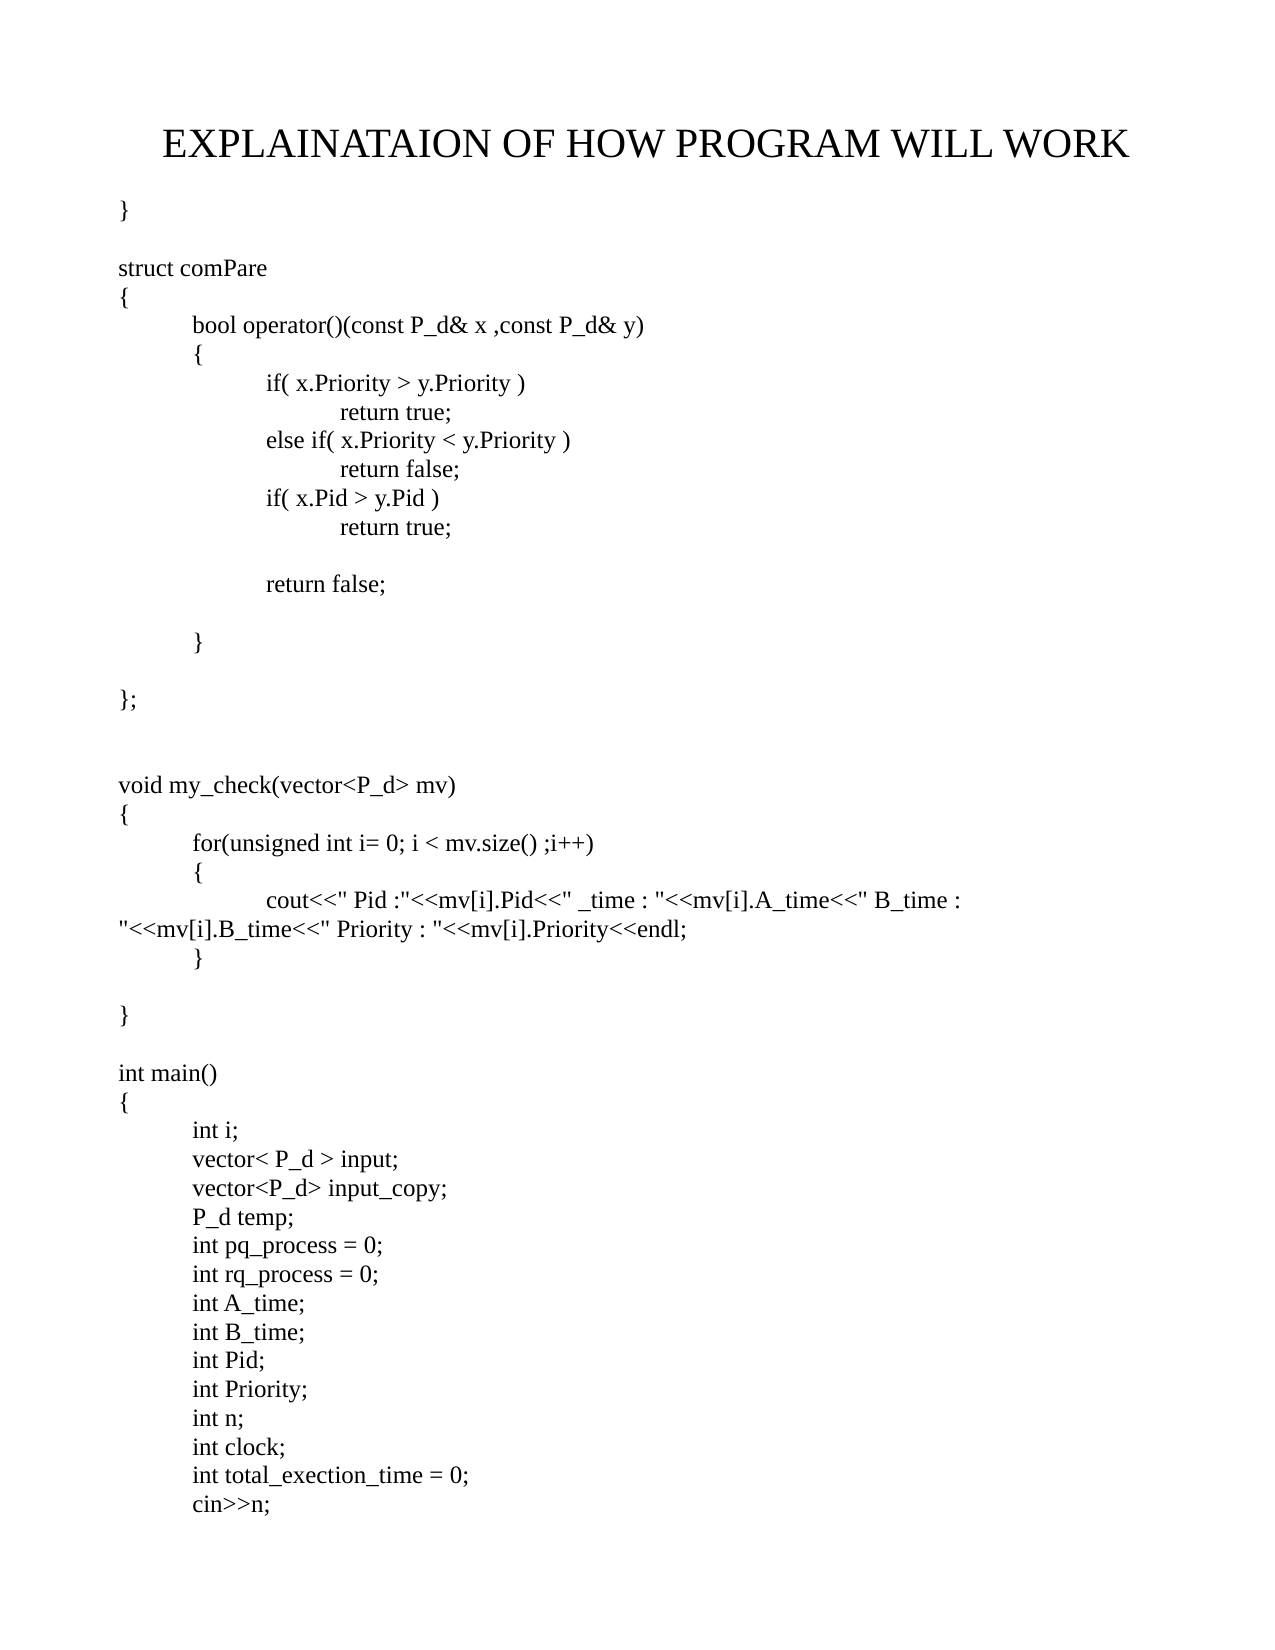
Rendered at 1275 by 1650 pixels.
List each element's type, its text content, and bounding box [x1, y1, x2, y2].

text { [118, 282, 1157, 311]
text } [118, 1001, 1157, 1029]
text return true; [118, 397, 1157, 426]
text if( x.Pid > y.Pid ) [118, 483, 1157, 512]
text { [118, 339, 1157, 368]
text return false; [118, 569, 1157, 598]
text } [118, 196, 1157, 224]
text vector< P_d > input; [118, 1144, 1157, 1173]
text }; [118, 684, 1157, 713]
text return false; [118, 454, 1157, 483]
text cin>>n; [118, 1489, 1157, 1518]
text void my_check(vector<P_d> mv) [118, 771, 1157, 799]
text int rq_process = 0; [118, 1259, 1157, 1288]
text { [118, 1087, 1157, 1116]
text if( x.Priority > y.Priority ) [118, 368, 1157, 397]
text int n; [118, 1403, 1157, 1432]
text int B_time; [118, 1317, 1157, 1346]
text int total_exection_time = 0; [118, 1461, 1157, 1489]
text int pq_process = 0; [118, 1231, 1157, 1259]
text P_d temp; [118, 1202, 1157, 1231]
text cout<<" Pid :"<<mv[i].Pid<<" _time : "<<mv[i].A_time<<" B_time : "<<mv[i].B_time<<" Priority : "<<mv[i].Priority<<endl; [118, 886, 1157, 943]
text { [118, 857, 1157, 886]
text int i; [118, 1116, 1157, 1144]
text } [118, 943, 1157, 972]
text int Priority; [118, 1374, 1157, 1403]
text int Pid; [118, 1346, 1157, 1374]
text return true; [118, 512, 1157, 541]
text int clock; [118, 1432, 1157, 1461]
text bool operator()(const P_d& x ,const P_d& y) [118, 311, 1157, 339]
text int A_time; [118, 1288, 1157, 1317]
text for(unsigned int i= 0; i < mv.size() ;i++) [118, 828, 1157, 857]
text { [118, 799, 1157, 828]
text else if( x.Priority < y.Priority ) [118, 426, 1157, 454]
text struct comPare [118, 253, 1157, 282]
text int main() [118, 1058, 1157, 1087]
text vector<P_d> input_copy; [118, 1173, 1157, 1202]
text } [118, 627, 1157, 656]
